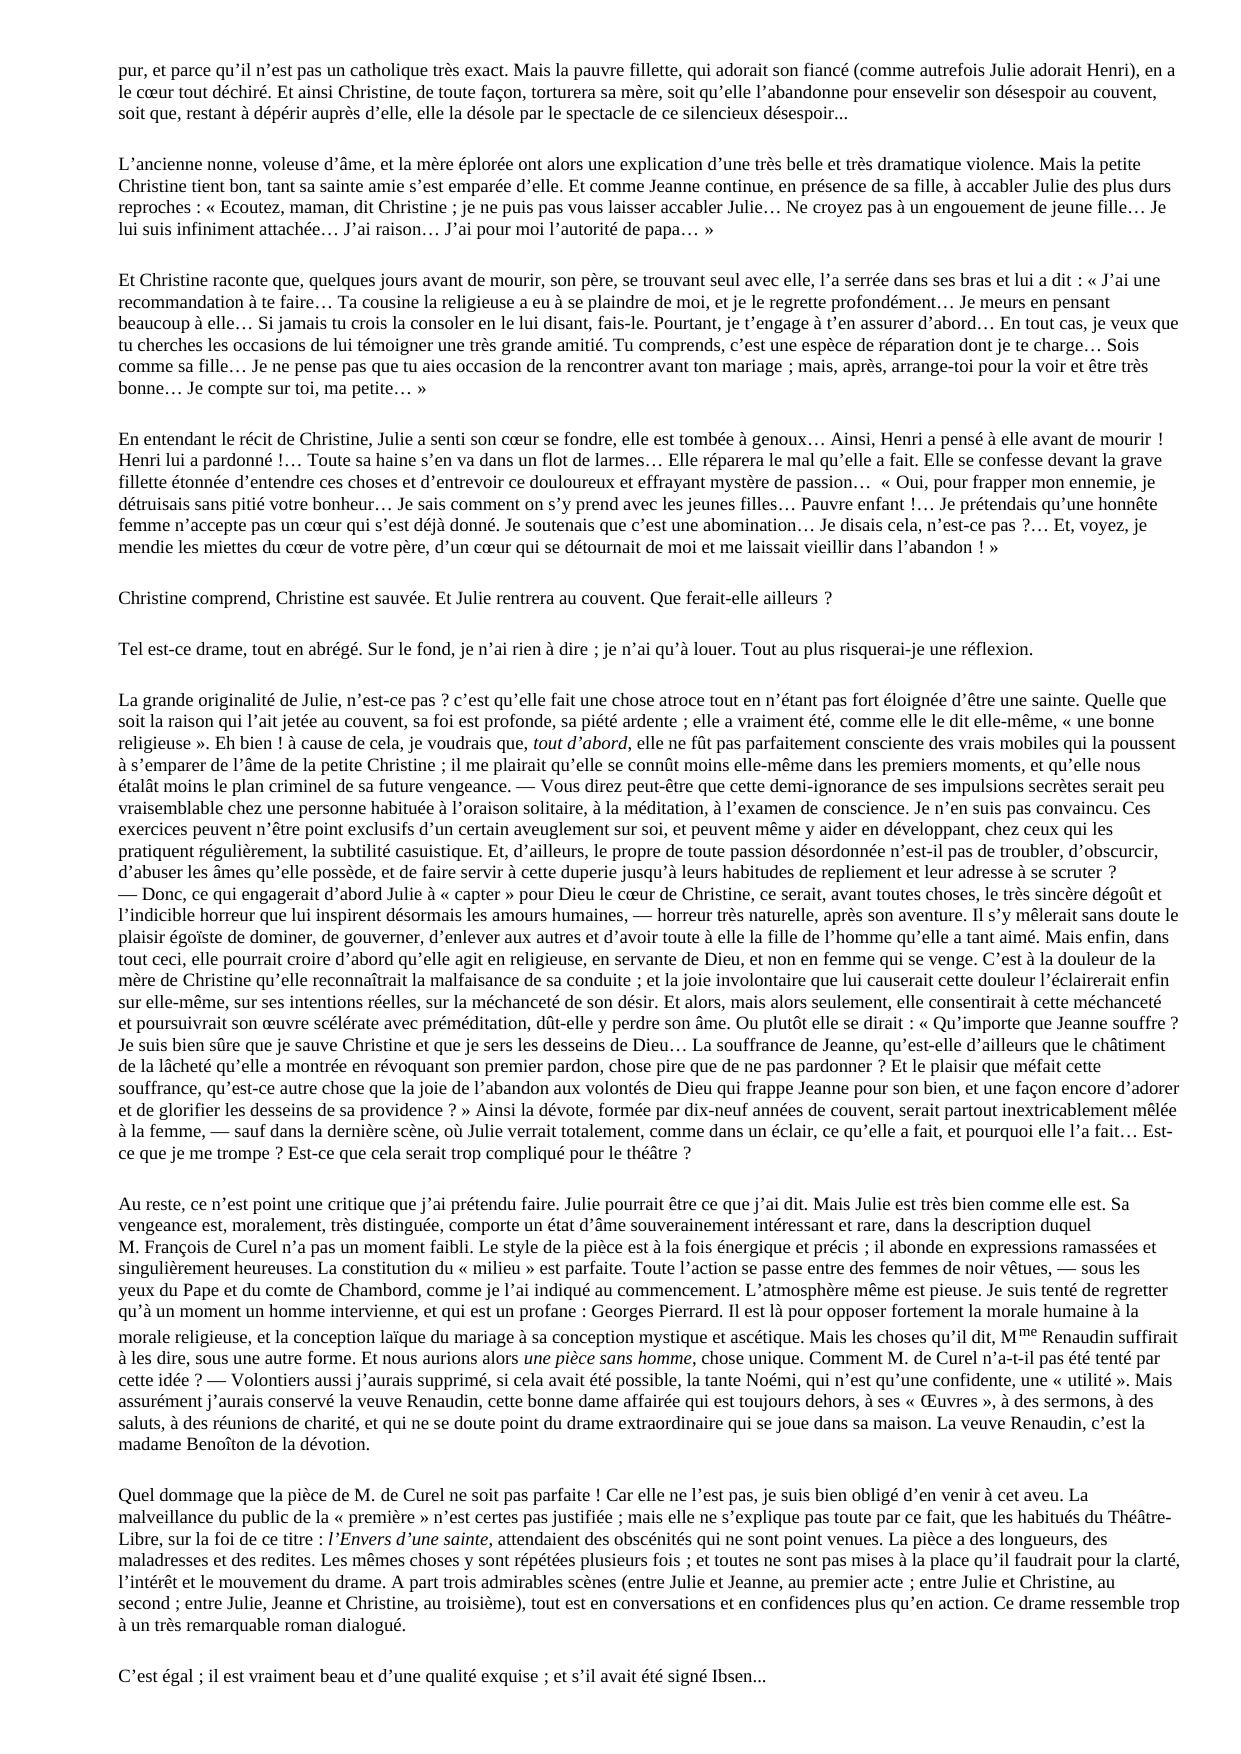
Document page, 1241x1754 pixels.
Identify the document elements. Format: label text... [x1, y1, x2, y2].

text Quel dommage que la pièce de M. de Curel ne soit pas parfaite ! Car elle ne l’est pas, je suis bien obligé d’en venir à cet aveu. La malveillance du public de la « première » n’est certes pas justifiée ; mais elle ne s’explique pas toute par ce fait, que les habitués du Théâtre-Libre, sur la foi de ce titre : l’Envers d’une sainte, attendaient des obscénités qui ne sont point venues. La pièce a des longueurs, des maladresses et des redites. Les mêmes choses y sont répétées plusieurs fois ; et toutes ne sont pas mises à la place qu’il faudrait pour la clarté, l’intérêt et le mouvement du drame. A part trois admirables scènes (entre Julie et Jeanne, au premier acte ; entre Julie et Christine, au second ; entre Julie, Jeanne et Christine, au troisième), tout est en conversations et en confidences plus qu’en action. Ce drame ressemble trop à un très remarquable roman dialogué. [118, 1484, 1181, 1635]
text Christine comprend, Christine est sauvée. Et Julie rentrera au couvent. Que ferait-elle ailleurs ? [118, 587, 1181, 608]
text C’est égal ; il est vraiment beau et d’une qualité exquise ; et s’il avait été signé Ibsen... [118, 1665, 1181, 1686]
text L’ancienne nonne, voleuse d’âme, et la mère éplorée ont alors une explication d’une très belle et très dramatique violence. Mais la petite Christine tient bon, tant sa sainte amie s’est emparée d’elle. Et comme Jeanne continue, en présence de sa fille, à accabler Julie des plus durs reproches : « Ecoutez, maman, dit Christine ; je ne puis pas vous laisser accabler Julie… Ne croyez pas à un engouement de jeune fille… Je lui suis infiniment attachée… J’ai raison… J’ai pour moi l’autorité de papa… » [118, 153, 1181, 239]
text Tel est-ce drame, tout en abrégé. Sur le fond, je n’ai rien à dire ; je n’ai qu’à louer. Tout au plus risquerai-je une réflexion. [118, 638, 1181, 659]
text Au reste, ce n’est point une critique que j’ai prétendu faire. Julie pourrait être ce que j’ai dit. Mais Julie est très bien comme elle est. Sa vengeance est, moralement, très distinguée, comporte un état d’âme souverainement intéressant et rare, dans la description duquel M. François de Curel n’a pas un moment faibli. Le style de la pièce est à la fois énergique et précis ; il abonde en expressions ramassées et singulièrement heureuses. La constitution du « milieu » est parfaite. Toute l’action se passe entre des femmes de noir vêtues, — sous les yeux du Pape et du comte de Chambord, comme je l’ai indiqué au commencement. L’atmosphère même est pieuse. Je suis tenté de regretter qu’à un moment un homme intervienne, et qui est un profane : Georges Pierrard. Il est là pour opposer fortement la morale humaine à la morale religieuse, et la conception laïque du mariage à sa conception mystique et ascétique. Mais les choses qu’il dit, Mme Renaudin suffirait à les dire, sous une autre forme. Et nous aurions alors une pièce sans homme, chose unique. Comment M. de Curel n’a-t-il pas été tenté par cette idée ? — Volontiers aussi j’aurais supprimé, si cela avait été possible, la tante Noémi, qui n’est qu’une confidente, une « utilité ». Mais assurément j’aurais conservé la veuve Renaudin, cette bonne dame affairée qui est toujours dehors, à ses « Œuvres », à des sermons, à des saluts, à des réunions de charité, et qui ne se doute point du drame extraordinaire qui se joue dans sa maison. La veuve Renaudin, c’est la madame Benoîton de la dévotion. [118, 1193, 1181, 1455]
text En entendant le récit de Christine, Julie a senti son cœur se fondre, elle est tombée à genoux… Ainsi, Henri a pensé à elle avant de mourir ! Henri lui a pardonné !… Toute sa haine s’en va dans un flot de larmes… Elle réparera le mal qu’elle a fait. Elle se confesse devant la grave fillette étonnée d’entendre ces choses et d’entrevoir ce douloureux et effrayant mystère de passion… « Oui, pour frapper mon ennemie, je détruisais sans pitié votre bonheur… Je sais comment on s’y prend avec les jeunes filles… Pauvre enfant !… Je prétendais qu’une honnête femme n’accepte pas un cœur qui s’est déjà donné. Je soutenais que c’est une abomination… Je disais cela, n’est-ce pas ?… Et, voyez, je mendie les miettes du cœur de votre père, d’un cœur qui se détournait de moi et me laissait vieillir dans l’abandon ! » [118, 428, 1181, 557]
text La grande originalité de Julie, n’est-ce pas ? c’est qu’elle fait une chose atroce tout en n’étant pas fort éloignée d’être une sainte. Quelle que soit la raison qui l’ait jetée au couvent, sa foi est profonde, sa piété ardente ; elle a vraiment été, comme elle le dit elle-même, « une bonne religieuse ». Eh bien ! à cause de cela, je voudrais que, tout d’abord, elle ne fût pas parfaitement consciente des vrais mobiles qui la poussent à s’emparer de l’âme de la petite Christine ; il me plairait qu’elle se connût moins elle-même dans les premiers moments, et qu’elle nous étalât moins le plan criminel de sa future vengeance. — Vous direz peut-être que cette demi-ignorance de ses impulsions secrètes serait peu vraisemblable chez une personne habituée à l’oraison solitaire, à la méditation, à l’examen de conscience. Je n’en suis pas convaincu. Ces exercices peuvent n’être point exclusifs d’un certain aveuglement sur soi, et peuvent même y aider en développant, chez ceux qui les pratiquent régulièrement, la subtilité casuistique. Et, d’ailleurs, le propre de toute passion désordonnée n’est-il pas de troubler, d’obscurcir, d’abuser les âmes qu’elle possède, et de faire servir à cette duperie jusqu’à leurs habitudes de repliement et leur adresse à se scruter ? — Donc, ce qui engagerait d’abord Julie à « capter » pour Dieu le cœur de Christine, ce serait, avant toutes choses, le très sincère dégoût et l’indicible horreur que lui inspirent désormais les amours humaines, — horreur très naturelle, après son aventure. Il s’y mêlerait sans doute le plaisir égoïste de dominer, de gouverner, d’enlever aux autres et d’avoir toute à elle la fille de l’homme qu’elle a tant aimé. Mais enfin, dans tout ceci, elle pourrait croire d’abord qu’elle agit en religieuse, en servante de Dieu, et non en femme qui se venge. C’est à la douleur de la mère de Christine qu’elle reconnaîtrait la malfaisance de sa conduite ; et la joie involontaire que lui causerait cette douleur l’éclairerait enfin sur elle-même, sur ses intentions réelles, sur la méchanceté de son désir. Et alors, mais alors seulement, elle consentirait à cette méchanceté et poursuivrait son œuvre scélérate avec préméditation, dût-elle y perdre son âme. Ou plutôt elle se dirait : « Qu’importe que Jeanne souffre ? Je suis bien sûre que je sauve Christine et que je sers les desseins de Dieu… La souffrance de Jeanne, qu’est-elle d’ailleurs que le châtiment de la lâcheté qu’elle a montrée en révoquant son premier pardon, chose pire que de ne pas pardonner ? Et le plaisir que méfait cette souffrance, qu’est-ce autre chose que la joie de l’abandon aux volontés de Dieu qui frappe Jeanne pour son bien, et une façon encore d’adorer et de glorifier les desseins de sa providence ? » Ainsi la dévote, formée par dix-neuf années de couvent, serait partout inextricablement mêlée à la femme, — sauf dans la dernière scène, où Julie verrait totalement, comme dans un éclair, ce qu’elle a fait, et pourquoi elle l’a fait… Est-ce que je me trompe ? Est-ce que cela serait trop compliqué pour le théâtre ? [118, 689, 1181, 1163]
text Et Christine raconte que, quelques jours avant de mourir, son père, se trouvant seul avec elle, l’a serrée dans ses bras et lui a dit : « J’ai une recommandation à te faire… Ta cousine la religieuse a eu à se plaindre de moi, et je le regrette profondément… Je meurs en pensant beaucoup à elle… Si jamais tu crois la consoler en le lui disant, fais-le. Pourtant, je t’engage à t’en assurer d’abord… En tout cas, je veux que tu cherches les occasions de lui témoigner une très grande amitié. Tu comprends, c’est une espèce de réparation dont je te charge… Sois comme sa fille… Je ne pense pas que tu aies occasion de la rencontrer avant ton mariage ; mais, après, arrange-toi pour la voir et être très bonne… Je compte sur toi, ma petite… » [118, 269, 1181, 398]
text pur, et parce qu’il n’est pas un catholique très exact. Mais la pauvre fillette, qui adorait son fiancé (comme autrefois Julie adorait Henri), en a le cœur tout déchiré. Et ainsi Christine, de toute façon, torturera sa mère, soit qu’elle l’abandonne pour ensevelir son désespoir au couvent, soit que, restant à dépérir auprès d’elle, elle la désole par le spectacle de ce silencieux désespoir... [118, 59, 1181, 124]
